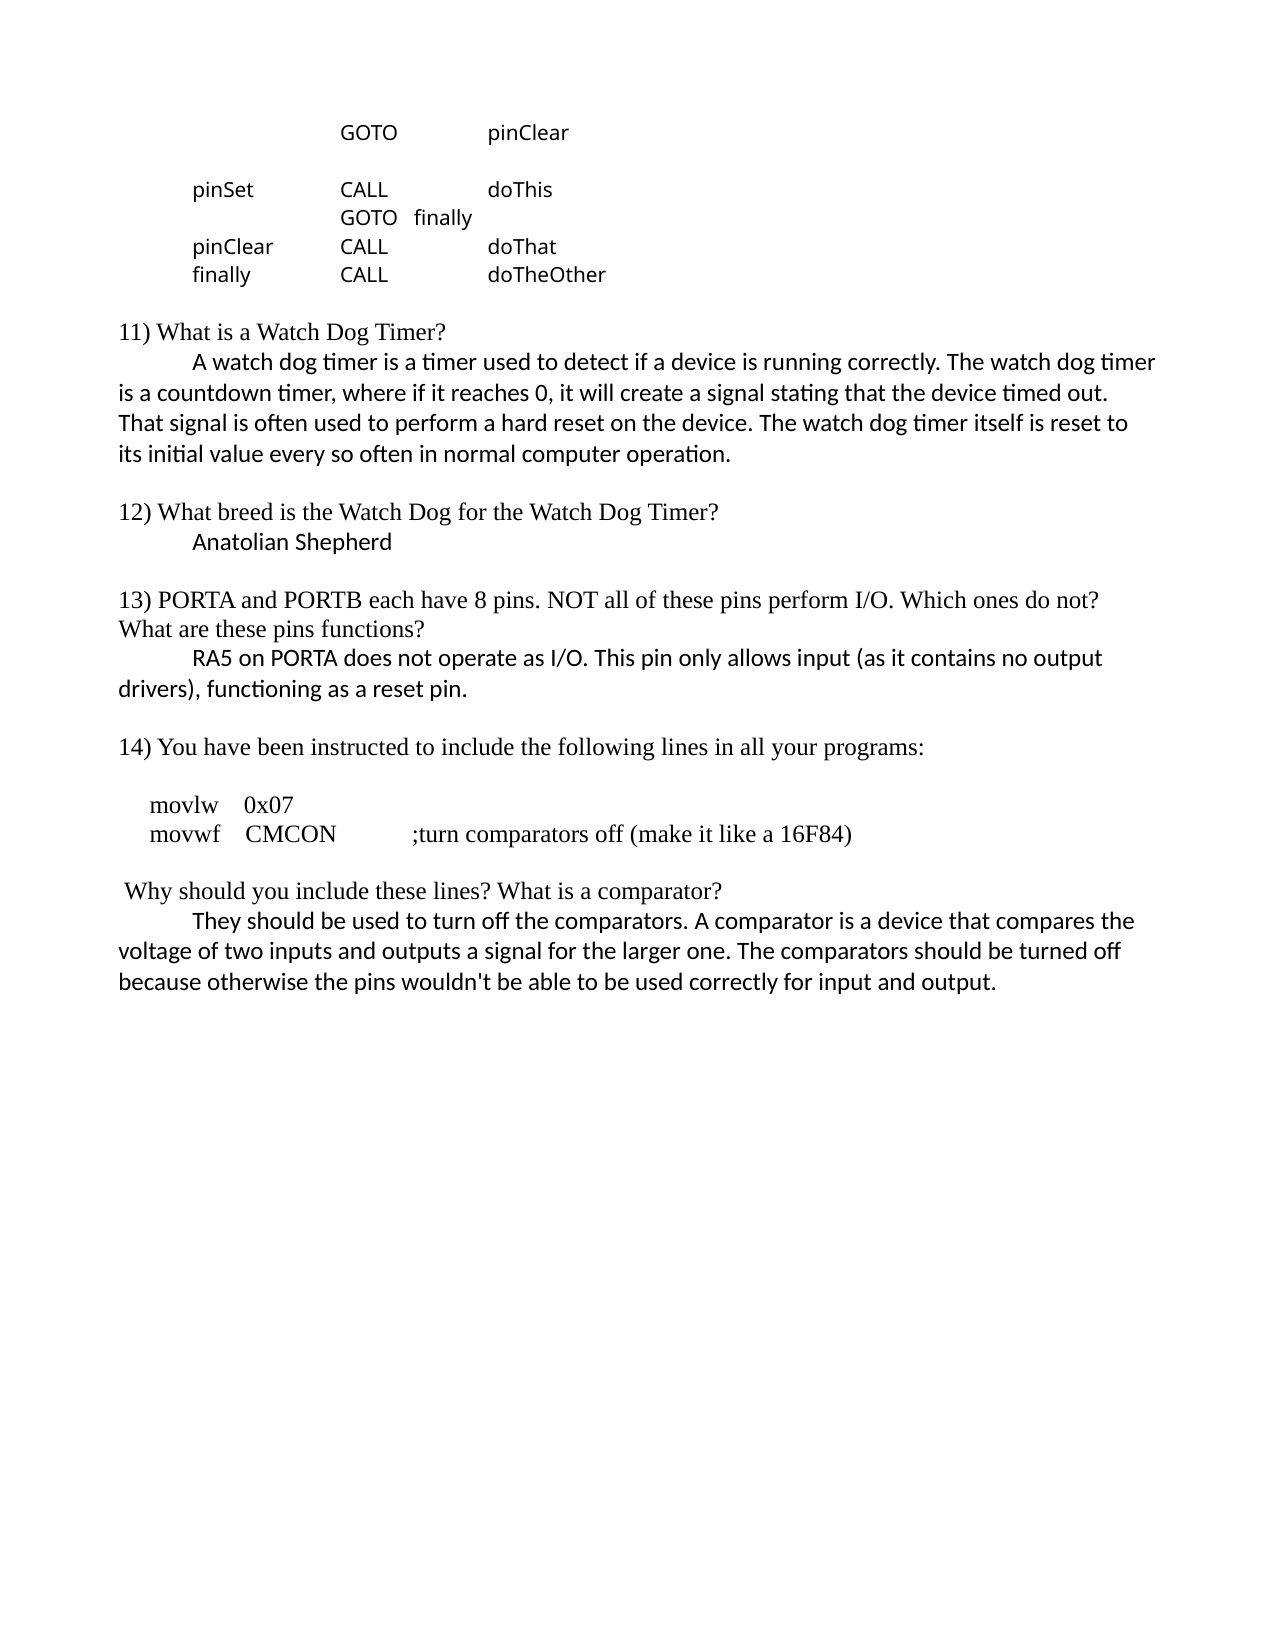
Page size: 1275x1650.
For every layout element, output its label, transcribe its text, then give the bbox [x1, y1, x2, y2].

text Anatolian Shepherd [118, 526, 1157, 556]
text 12) What breed is the Watch Dog for the Watch Dog Timer? [118, 497, 1157, 526]
text pinSet CALL doThis [118, 175, 1157, 203]
text 14) You have been instructed to include the following lines in all your programs: [118, 732, 1157, 761]
text movlw 0x07 [118, 790, 1157, 819]
text GOTO pinClear [118, 118, 1157, 147]
text Why should you include these lines? What is a comparator? [118, 876, 1157, 905]
text RA5 on PORTA does not operate as I/O. This pin only allows input (as it contains no output drivers), functioning as a reset pin. [118, 643, 1157, 704]
text pinClear CALL doThat [118, 232, 1157, 260]
text GOTO finally [118, 203, 1157, 232]
text finally CALL doTheOther [118, 260, 1157, 289]
text A watch dog timer is a timer used to detect if a device is running correctly. The watch dog timer is a countdown timer, where if it reaches 0, it will create a signal stating that the device timed out. That signal is often used to perform a hard reset on the device. The watch dog timer itself is reset to its initial value every so often in normal computer operation. [118, 346, 1157, 468]
text movwf CMCON ;turn comparators off (make it like a 16F84) [118, 819, 1157, 847]
text 13) PORTA and PORTB each have 8 pins. NOT all of these pins perform I/O. Which ones do not? What are these pins functions? [118, 585, 1157, 643]
text 11) What is a Watch Dog Timer? [118, 317, 1157, 346]
text They should be used to turn off the comparators. A comparator is a device that compares the voltage of two inputs and outputs a signal for the larger one. The comparators should be turned off because otherwise the pins wouldn't be able to be used correctly for input and output. [118, 905, 1157, 996]
